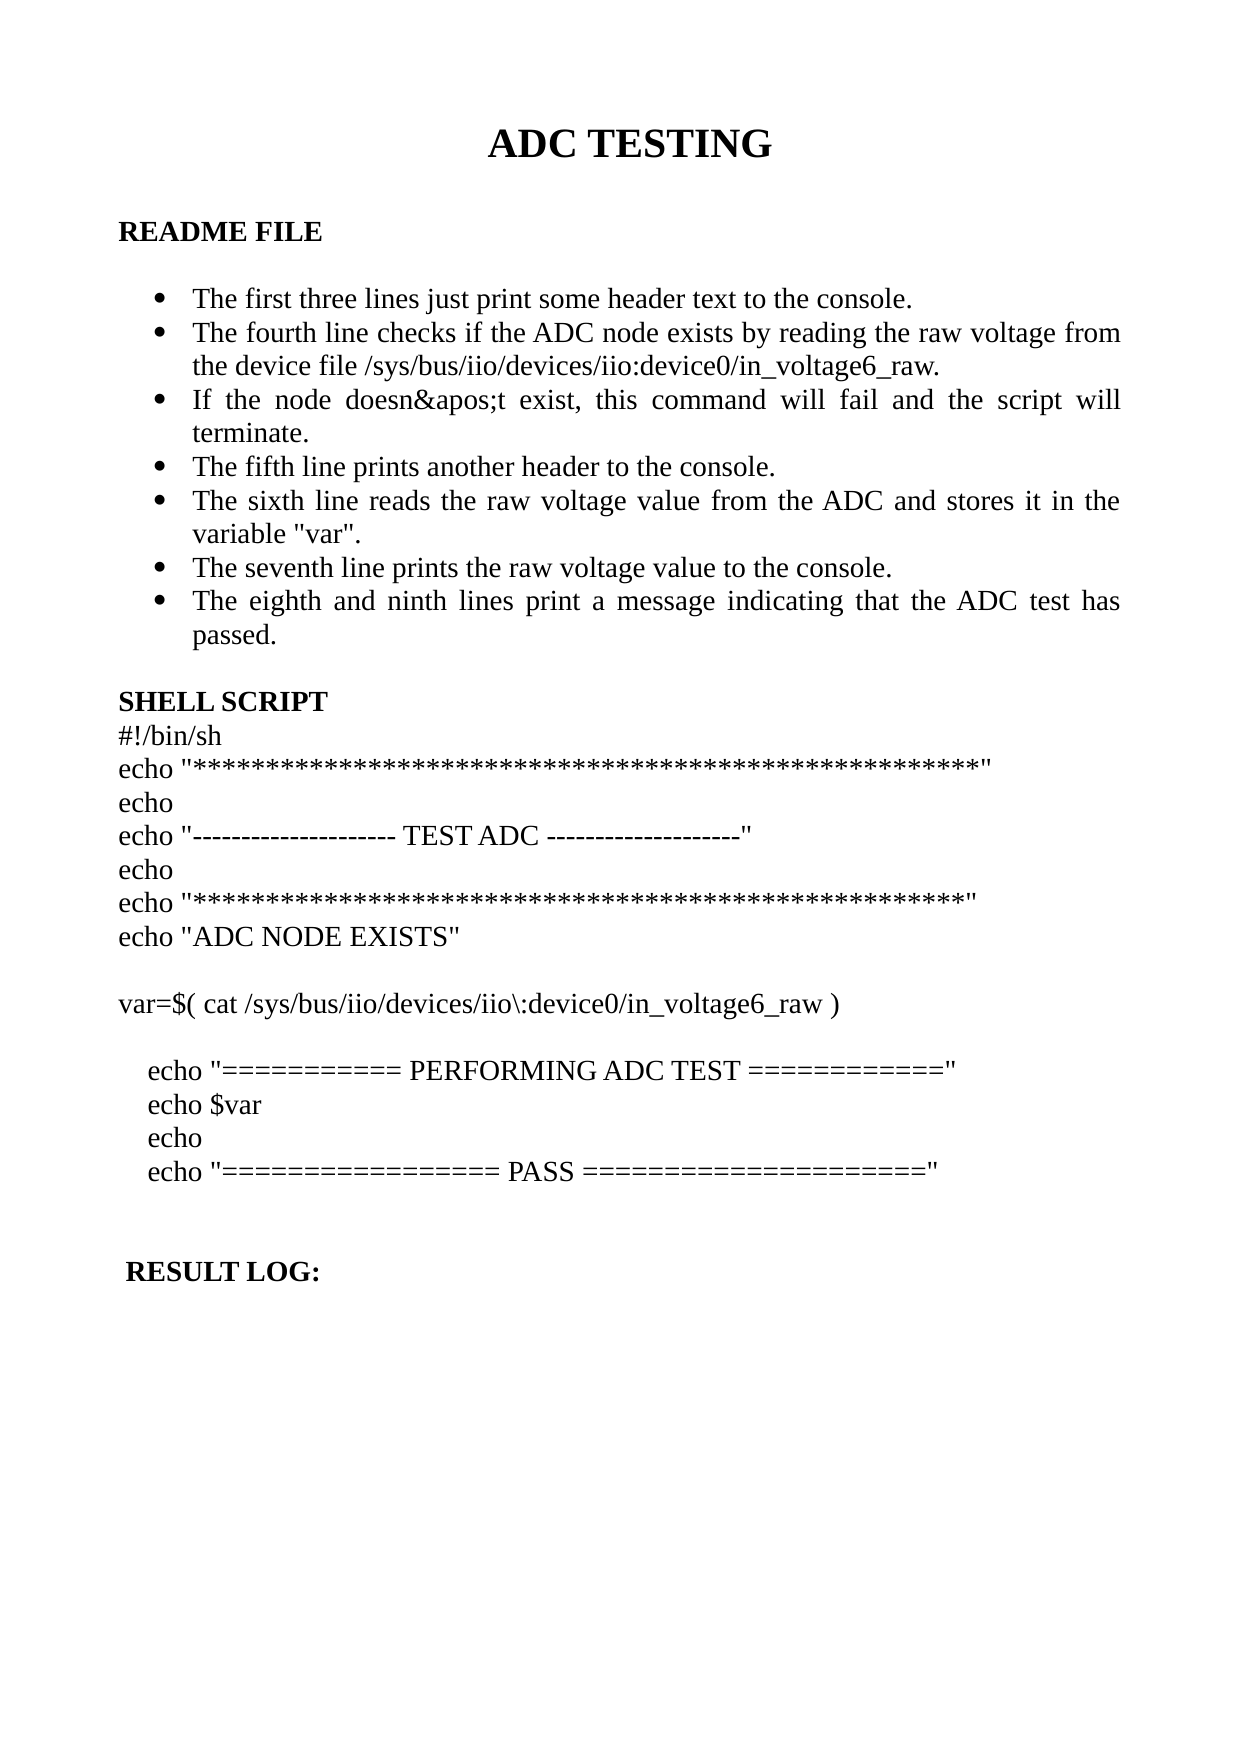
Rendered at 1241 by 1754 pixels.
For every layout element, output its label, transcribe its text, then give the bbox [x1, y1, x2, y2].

text echo [118, 852, 1122, 886]
text RESULT LOG: [118, 1254, 1122, 1288]
text var=$( cat /sys/bus/iio/devices/iio\:device0/in_voltage6_raw ) [118, 986, 1122, 1020]
text echo "ADC NODE EXISTS" [118, 919, 1122, 953]
list The fourth line checks if the ADC node exists by reading the raw voltage from the device file /sys/bus/iio/devices/iio:device0/in_voltage6_raw. [154, 315, 1122, 382]
list The seventh line prints the raw voltage value to the console. [154, 550, 1122, 583]
text README FILE [118, 214, 1122, 247]
list If the node doesn&apos;t exist, this command will fail and the script will terminate. [154, 382, 1122, 449]
text echo "=========== PERFORMING ADC TEST ============" [118, 1053, 1122, 1087]
text echo "--------------------- TEST ADC --------------------" [118, 818, 1122, 852]
text ADC TESTING [413, 118, 1122, 166]
list The first three lines just print some header text to the console. [154, 281, 1122, 315]
text echo "================= PASS =====================" [118, 1154, 1122, 1187]
list The eighth and ninth lines print a message indicating that the ADC test has passed. [154, 583, 1122, 651]
text echo "******************************************************" [118, 751, 1122, 785]
text echo [118, 1120, 1122, 1154]
text echo $var [118, 1087, 1122, 1120]
list The fifth line prints another header to the console. [154, 449, 1122, 483]
text #!/bin/sh [118, 718, 1122, 751]
list The sixth line reads the raw voltage value from the ADC and stores it in the variable "var". [154, 483, 1122, 550]
text SHELL SCRIPT [118, 684, 1122, 718]
text echo [118, 785, 1122, 818]
text echo "*****************************************************" [118, 886, 1122, 919]
